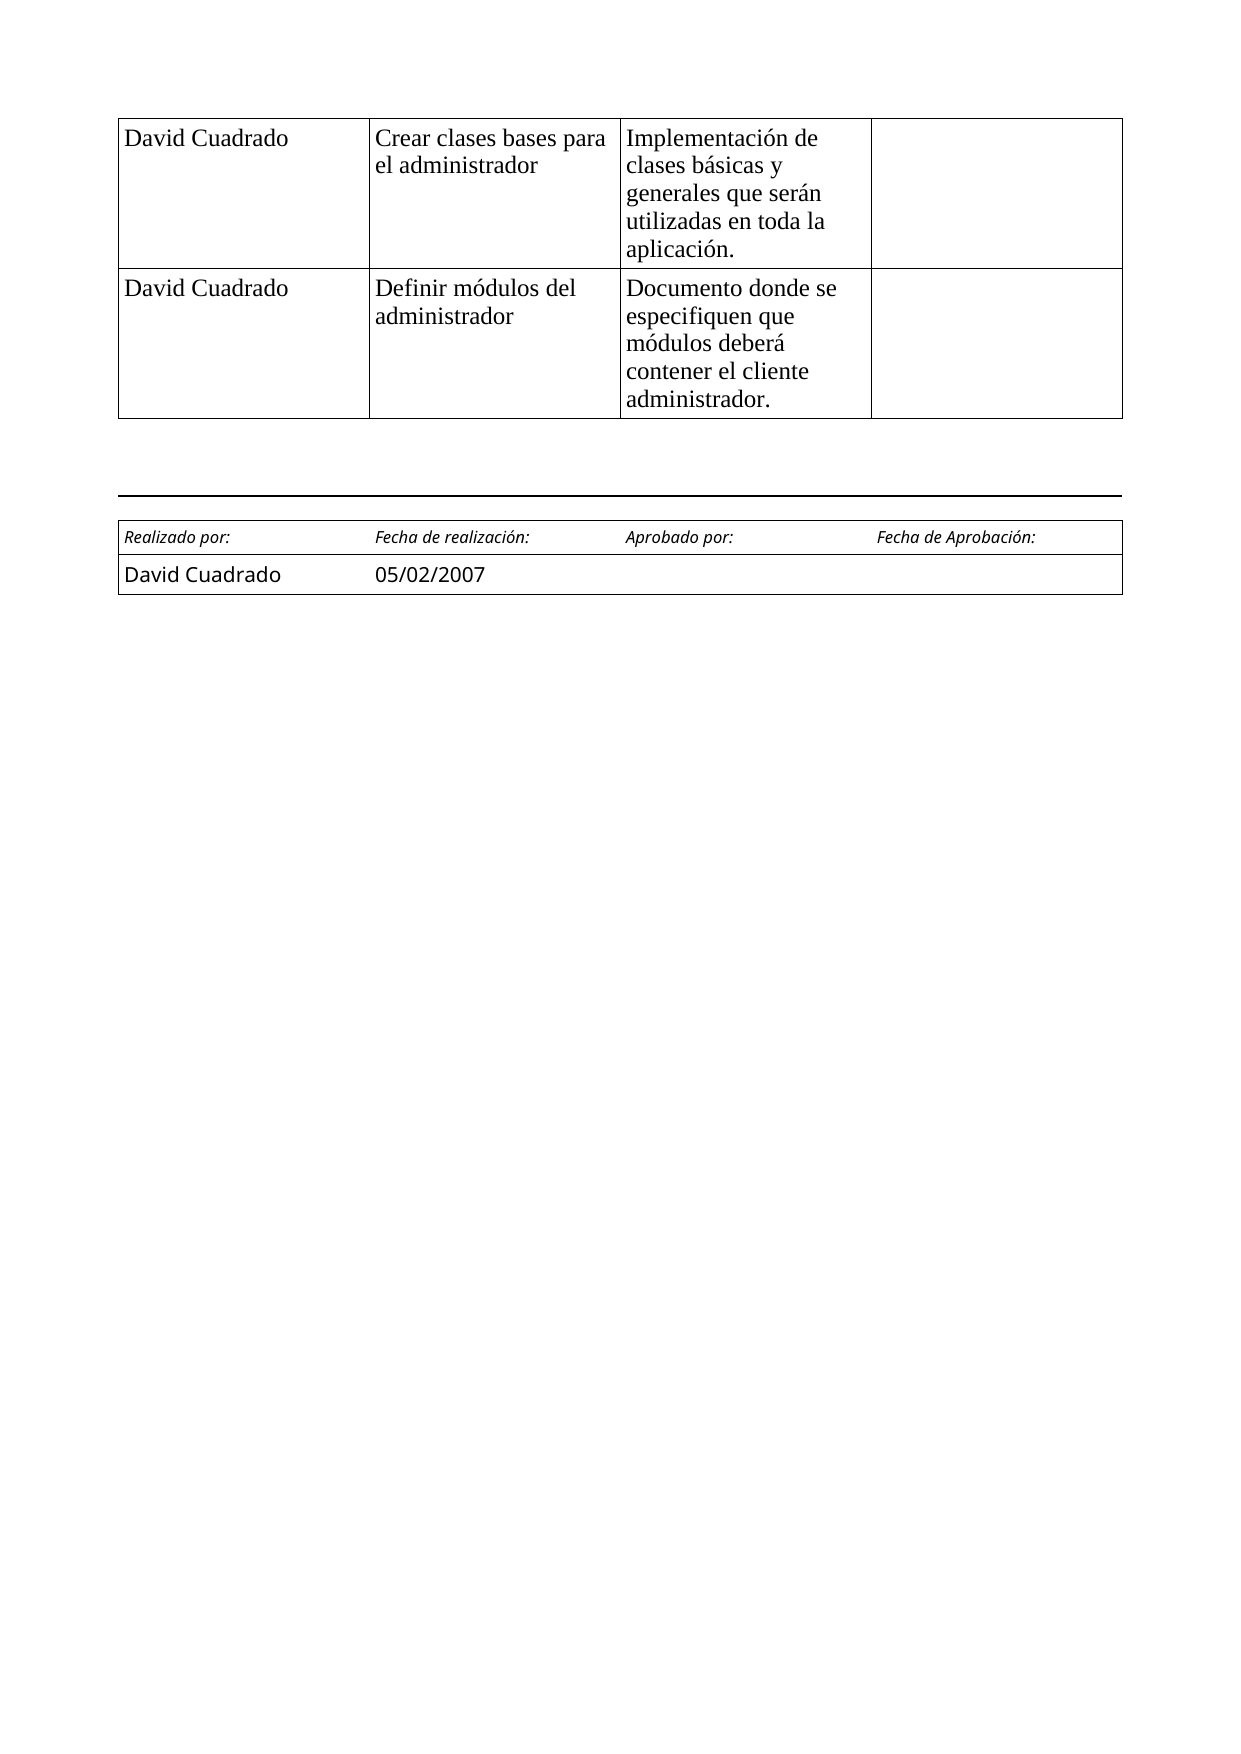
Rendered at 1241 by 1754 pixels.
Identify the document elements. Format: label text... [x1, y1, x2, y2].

table_cell [871, 555, 1122, 594]
table_cell David Cuadrado [119, 269, 369, 418]
table_cell [620, 555, 871, 594]
table_cell Crear clases bases para el administrador [370, 119, 620, 268]
table_header Fecha de Aprobación: [871, 521, 1122, 554]
table_cell David Cuadrado [119, 119, 369, 268]
table_cell Definir módulos del administrador [370, 269, 620, 418]
table_header Realizado por: [119, 521, 369, 554]
table_header Aprobado por: [620, 521, 871, 554]
table_cell [872, 119, 1122, 268]
table_cell 05/02/2007 [369, 555, 620, 594]
table_cell Implementación de clases básicas y generales que serán utilizadas en toda la aplicación. [621, 119, 871, 268]
table_header Fecha de realización: [369, 521, 620, 554]
table_cell David Cuadrado [119, 555, 369, 594]
table_cell [872, 269, 1122, 418]
table_cell Documento donde se especifiquen que módulos deberá contener el cliente administrador. [621, 269, 871, 418]
